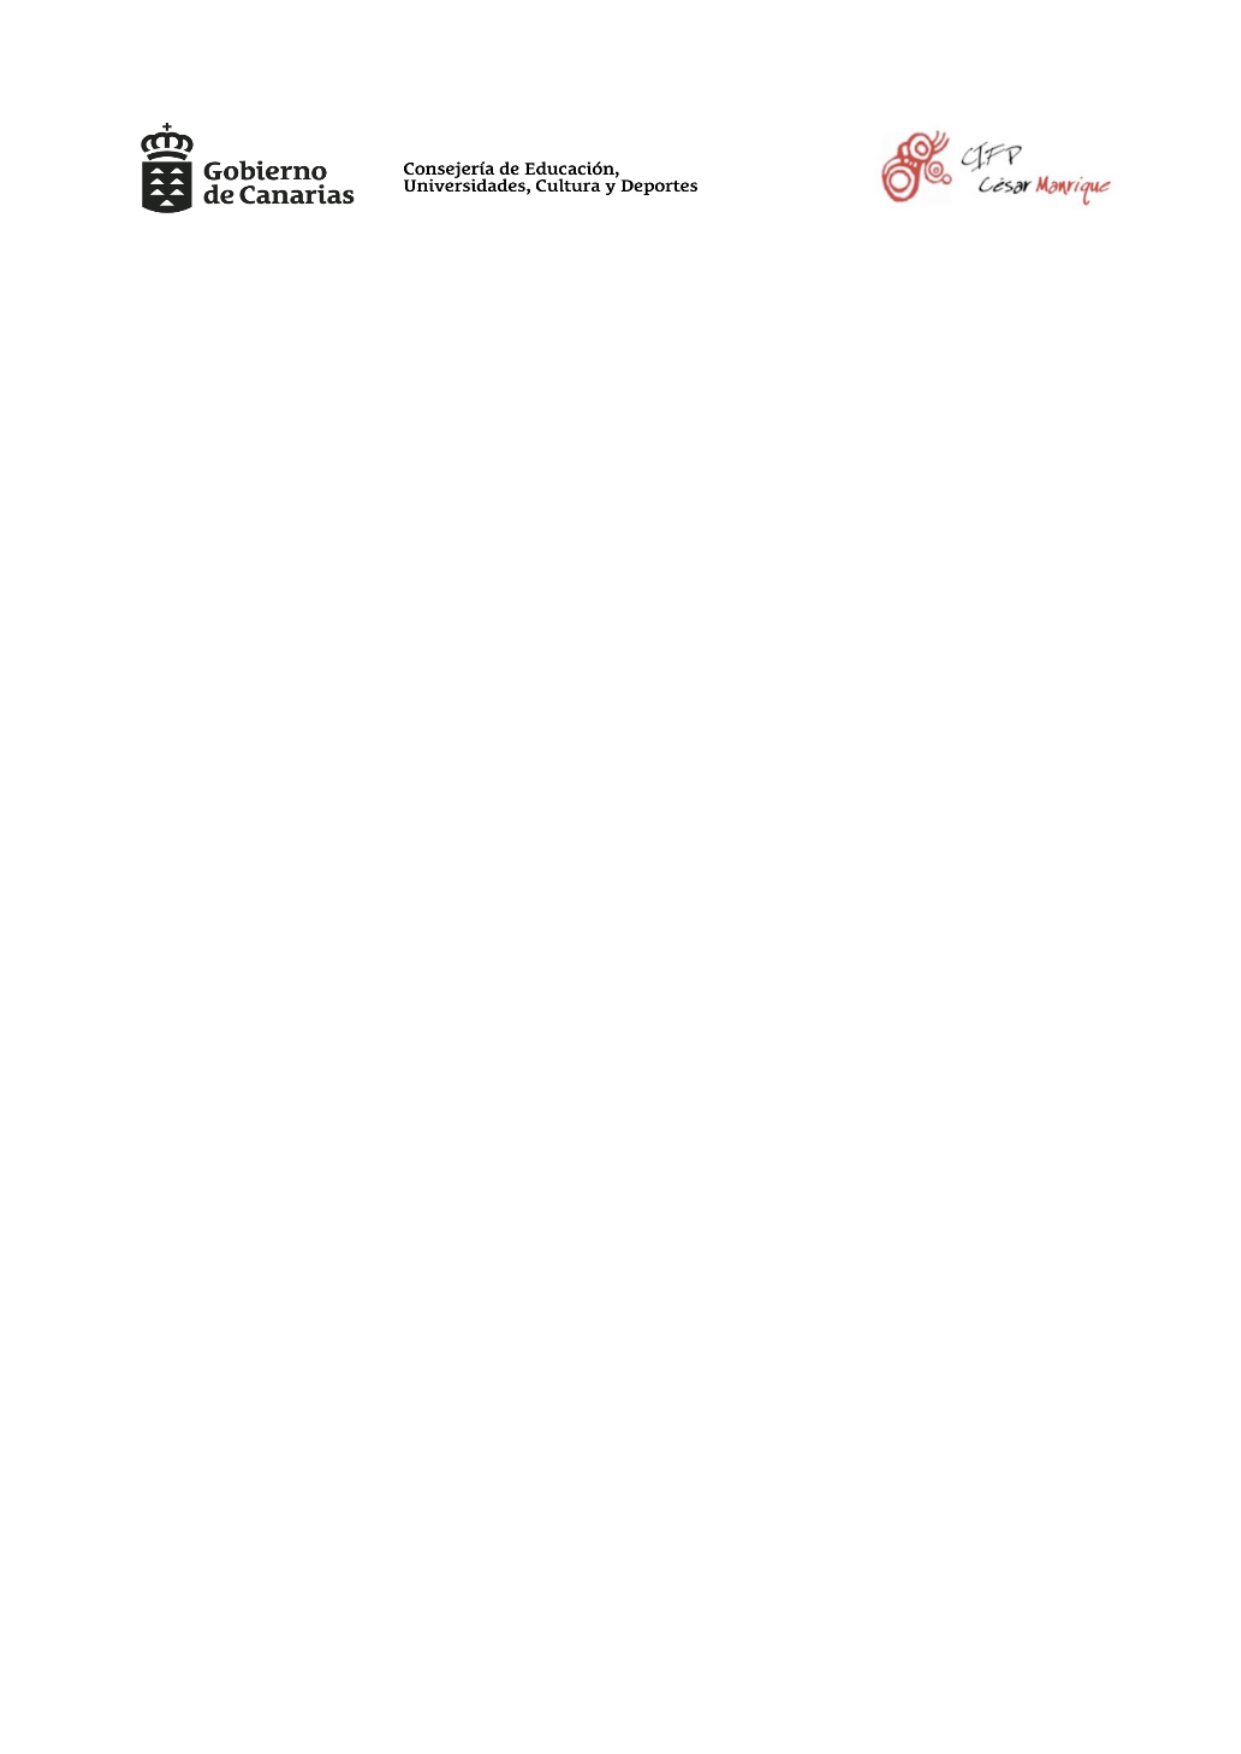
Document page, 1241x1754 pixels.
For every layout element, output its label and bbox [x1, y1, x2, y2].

picture [118, 118, 1123, 223]
